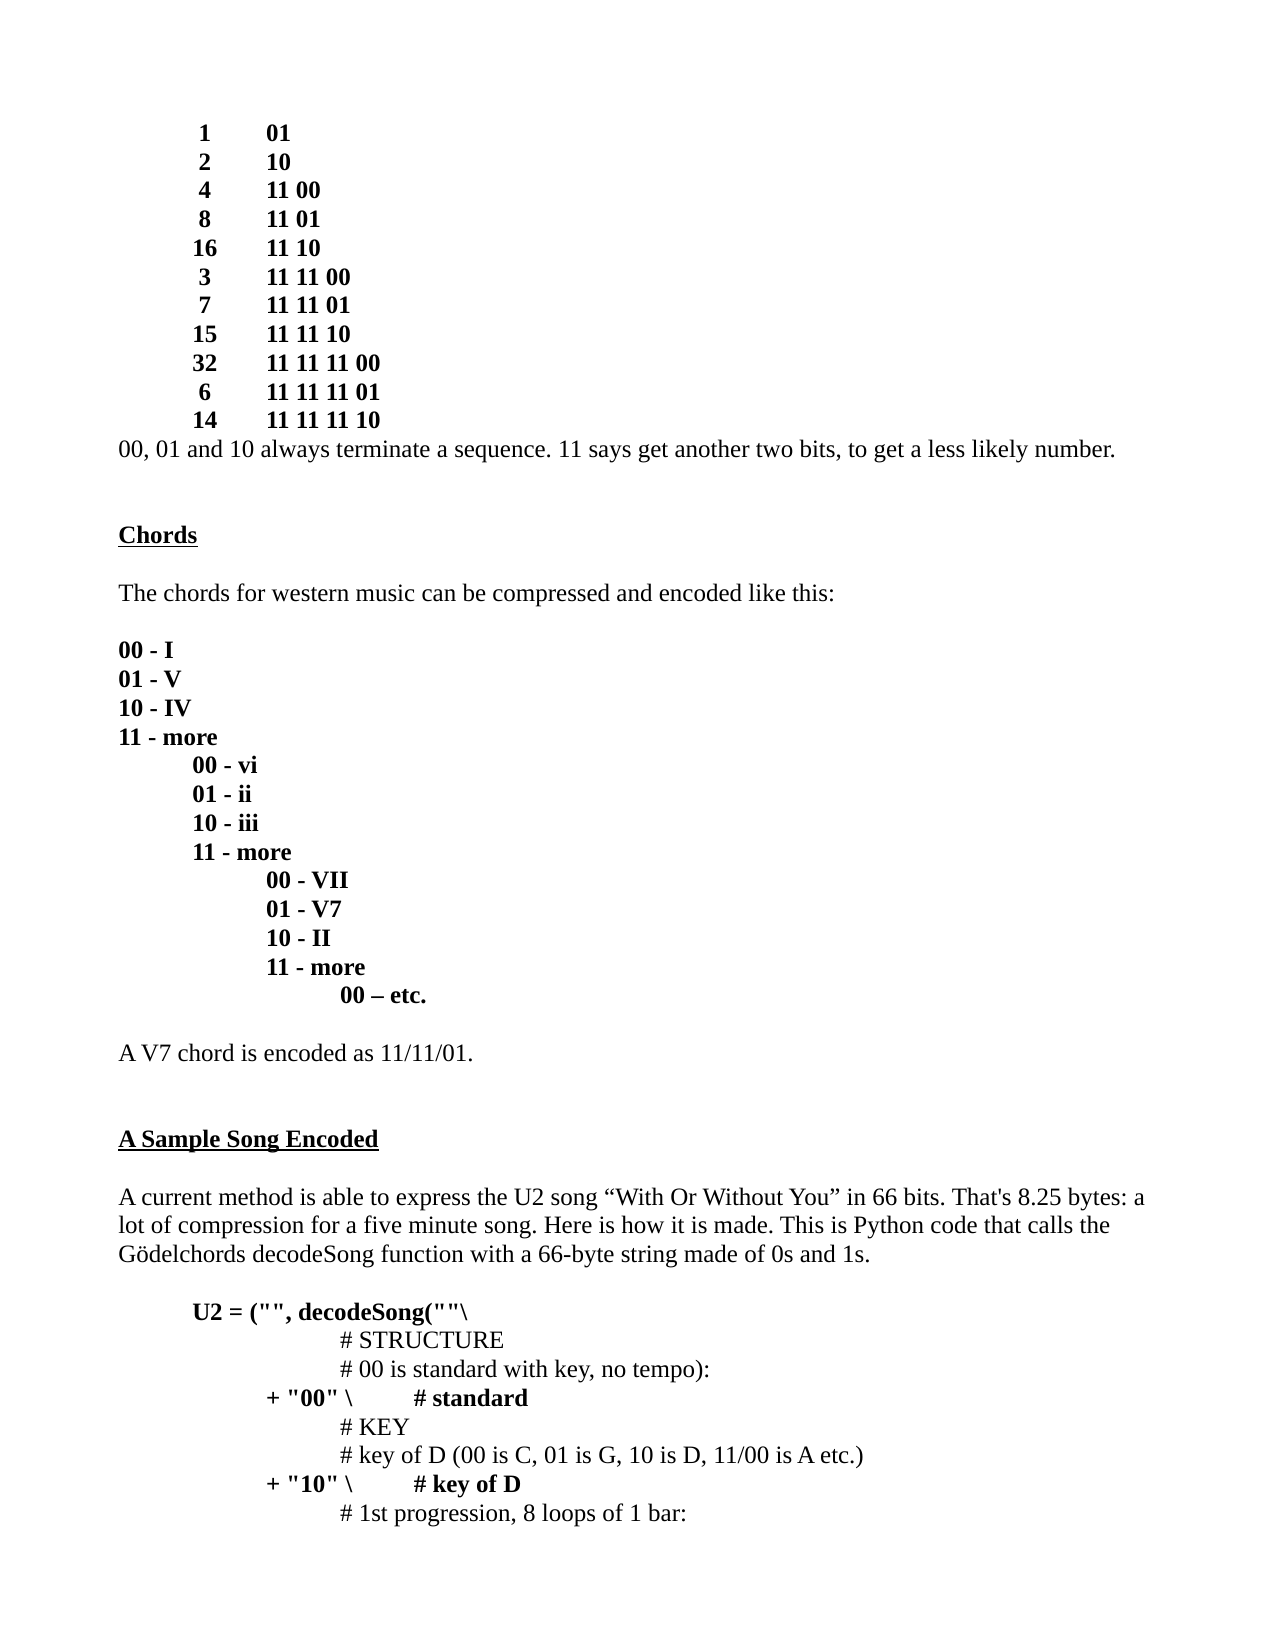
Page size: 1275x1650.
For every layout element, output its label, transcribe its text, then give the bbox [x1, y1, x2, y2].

text 10 - IV [118, 693, 1157, 722]
text 00 – etc. A V7 chord is encoded as 11/11/01. [118, 981, 1157, 1067]
text # 00 is standard with key, no tempo): [118, 1354, 1157, 1383]
text 6 11 11 11 01 [118, 377, 1157, 406]
text 01 - V7 [118, 894, 1157, 923]
text 10 - iii [118, 808, 1157, 837]
text 11 - more [118, 837, 1157, 866]
text A Sample Song Encoded [118, 1124, 1157, 1153]
text # 1st progression, 8 loops of 1 bar: [118, 1498, 1157, 1527]
text 11 - more [118, 722, 1157, 751]
text A current method is able to express the U2 song “With Or Without You” in 66 bits. That's 8.25 bytes: a lot of compression for a five minute song. Here is how it is made. This is Python code that calls the Gödelchords decodeSong function with a 66-byte string made of 0s and 1s. [118, 1182, 1157, 1268]
text 7 11 11 01 [118, 291, 1157, 319]
text 00, 01 and 10 always terminate a sequence. 11 says get another two bits, to get a less likely number. [118, 434, 1157, 463]
text + "10" \ # key of D [118, 1469, 1157, 1498]
text 00 - VII [118, 866, 1157, 894]
text # key of D (00 is C, 01 is G, 10 is D, 11/00 is A etc.) [118, 1441, 1157, 1469]
text 00 - vi [118, 751, 1157, 779]
text # STRUCTURE [118, 1326, 1157, 1354]
text 14 11 11 11 10 [118, 406, 1157, 434]
text Chords The chords for western music can be compressed and encoded like this: [118, 521, 1157, 607]
text 01 - ii [118, 779, 1157, 808]
text 1 01 [118, 118, 1157, 147]
text 2 10 [118, 147, 1157, 176]
text 10 - II [118, 923, 1157, 952]
text 15 11 11 10 [118, 319, 1157, 348]
text 32 11 11 11 00 [118, 348, 1157, 377]
text 4 11 00 [118, 176, 1157, 204]
text 8 11 01 [118, 204, 1157, 233]
text U2 = ("", decodeSong(""\ [118, 1297, 1157, 1326]
text 11 - more [118, 952, 1157, 981]
text 3 11 11 00 [118, 262, 1157, 291]
text + "00" \ # standard [118, 1383, 1157, 1412]
text 01 - V [118, 664, 1157, 693]
text 16 11 10 [118, 233, 1157, 262]
text 00 - I [118, 636, 1157, 664]
text # KEY [118, 1412, 1157, 1441]
